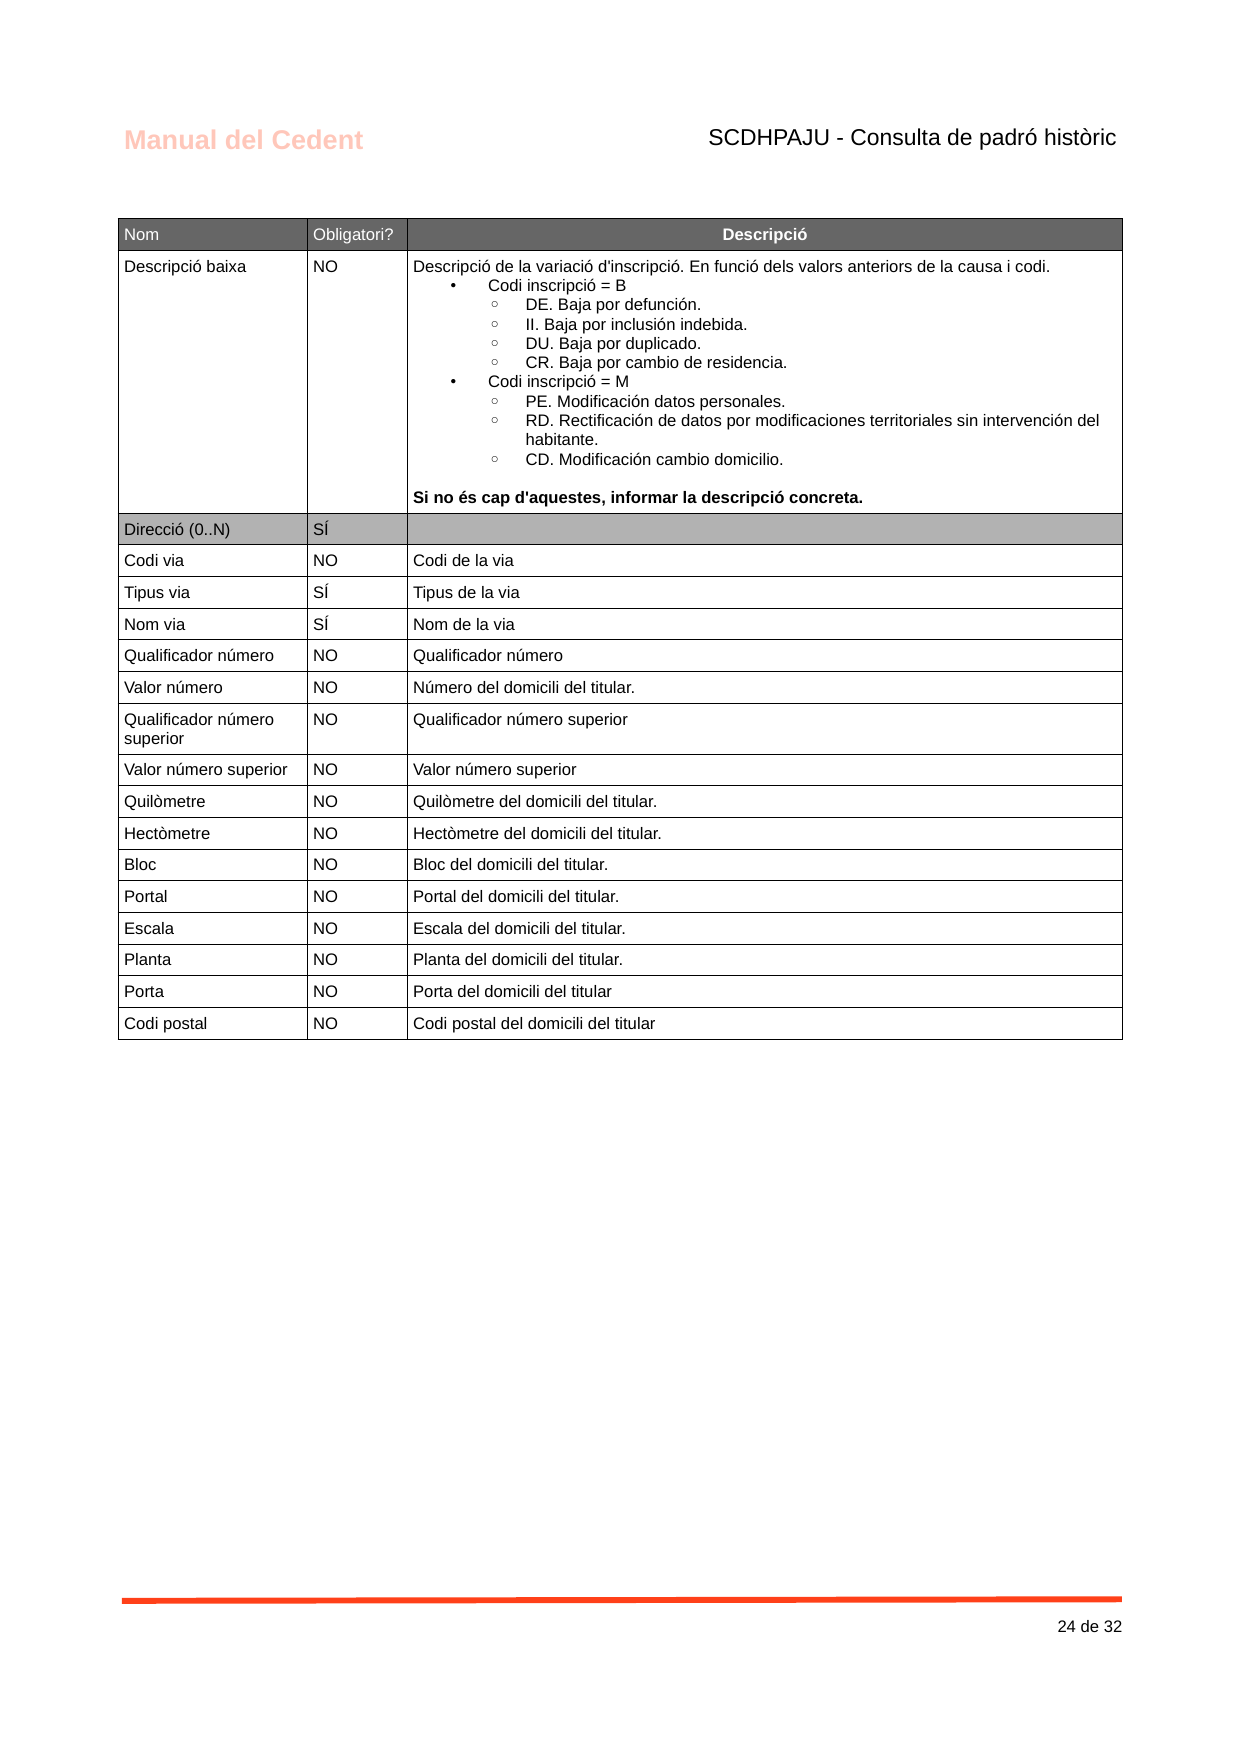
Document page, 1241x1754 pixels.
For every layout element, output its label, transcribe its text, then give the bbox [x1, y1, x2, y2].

table_cell Descripció baixa [119, 251, 307, 513]
table_cell NO [308, 545, 407, 576]
table_cell Qualificador número [119, 640, 307, 671]
table_cell NO [308, 976, 407, 1007]
table_cell Planta del domicili del titular. [408, 945, 1122, 975]
table_header Obligatori? [308, 219, 407, 250]
table_cell NO [308, 251, 407, 513]
table_cell Portal del domicili del titular. [408, 881, 1122, 912]
table_cell Codi postal [119, 1008, 307, 1038]
table_cell [408, 514, 1122, 544]
table_cell Número del domicili del titular. [408, 672, 1122, 703]
table_cell Qualificador número [408, 640, 1122, 671]
table_cell Porta del domicili del titular [408, 976, 1122, 1007]
table_cell NO [308, 672, 407, 703]
table_cell Direcció (0..N) [119, 514, 307, 544]
table_cell SÍ [308, 609, 407, 639]
table_cell NO [308, 755, 407, 785]
table_cell Bloc [119, 850, 307, 880]
table_cell Codi postal del domicili del titular [408, 1008, 1122, 1038]
table_cell SÍ [308, 577, 407, 608]
table_cell SÍ [308, 514, 407, 544]
table_cell NO [308, 850, 407, 880]
table_cell Portal [119, 881, 307, 912]
table_cell NO [308, 913, 407, 943]
table_cell Descripció de la variació d'inscripció. En funció dels valors anteriors de la causa i codi. Codi inscripció = B DE. Baja por defunción. II. Baja por inclusión indebida. DU. Baja por duplicado. CR. Baja por cambio de residencia. Codi inscripció = M PE. Modificación datos personales. RD. Rectificación de datos por modificaciones territoriales sin intervención del habitante. CD. Modificación cambio domicilio. Si no és cap d'aquestes, informar la descripció concreta. [408, 251, 1122, 513]
table_cell NO [308, 640, 407, 671]
table_cell Codi via [119, 545, 307, 576]
table_cell Bloc del domicili del titular. [408, 850, 1122, 880]
table_header Nom [119, 219, 307, 250]
table_cell NO [308, 704, 407, 753]
table_cell Nom de la via [408, 609, 1122, 639]
table_cell NO [308, 786, 407, 817]
table_cell Quilòmetre del domicili del titular. [408, 786, 1122, 817]
table_cell Valor número superior [408, 755, 1122, 785]
table_cell Escala [119, 913, 307, 943]
table_cell Valor número [119, 672, 307, 703]
table_cell Nom via [119, 609, 307, 639]
table_cell Qualificador número superior [408, 704, 1122, 753]
table_cell Hectòmetre del domicili del titular. [408, 818, 1122, 848]
table_cell Codi de la via [408, 545, 1122, 576]
table_cell NO [308, 818, 407, 848]
table_cell Planta [119, 945, 307, 975]
table_cell Tipus via [119, 577, 307, 608]
table_cell NO [308, 945, 407, 975]
table_cell Hectòmetre [119, 818, 307, 848]
table_cell NO [308, 881, 407, 912]
table_cell Tipus de la via [408, 577, 1122, 608]
table_cell Escala del domicili del titular. [408, 913, 1122, 943]
table_cell NO [308, 1008, 407, 1038]
table_cell Quilòmetre [119, 786, 307, 817]
table_cell Qualificador número superior [119, 704, 307, 753]
table_cell Valor número superior [119, 755, 307, 785]
table_cell Porta [119, 976, 307, 1007]
table_header Descripció [408, 219, 1122, 250]
